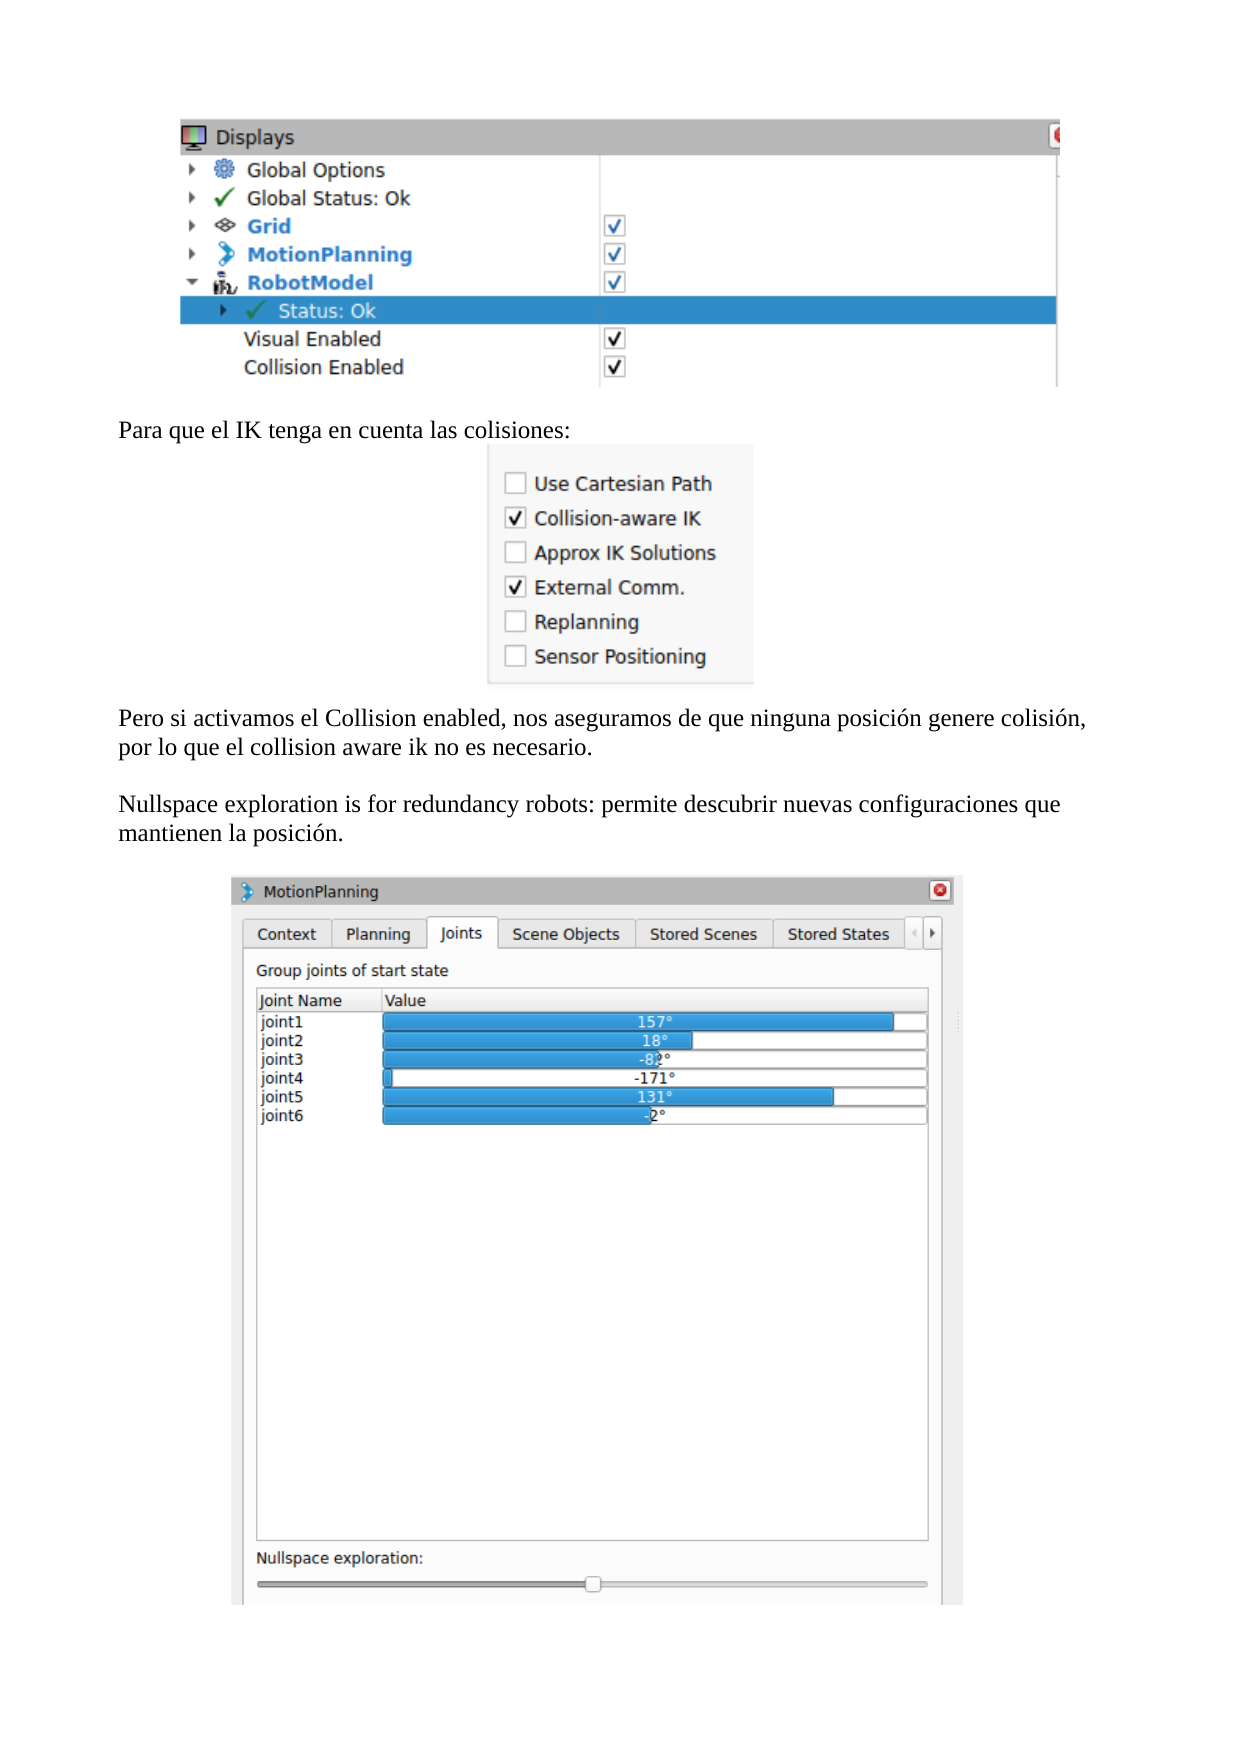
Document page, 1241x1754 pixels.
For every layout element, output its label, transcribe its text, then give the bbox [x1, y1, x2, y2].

text Nullspace exploration is for redundancy robots: permite descubrir nuevas configuraciones que mantienen la posición. [118, 789, 1122, 847]
picture [230, 875, 964, 1605]
picture [486, 444, 754, 689]
text Pero si activamos el Collision enabled, nos aseguramos de que ninguna posición genere colisión, por lo que el collision aware ik no es necesario. [118, 703, 1122, 761]
text Para que el IK tenga en cuenta las colisiones: [118, 416, 1122, 444]
picture [180, 118, 1060, 387]
